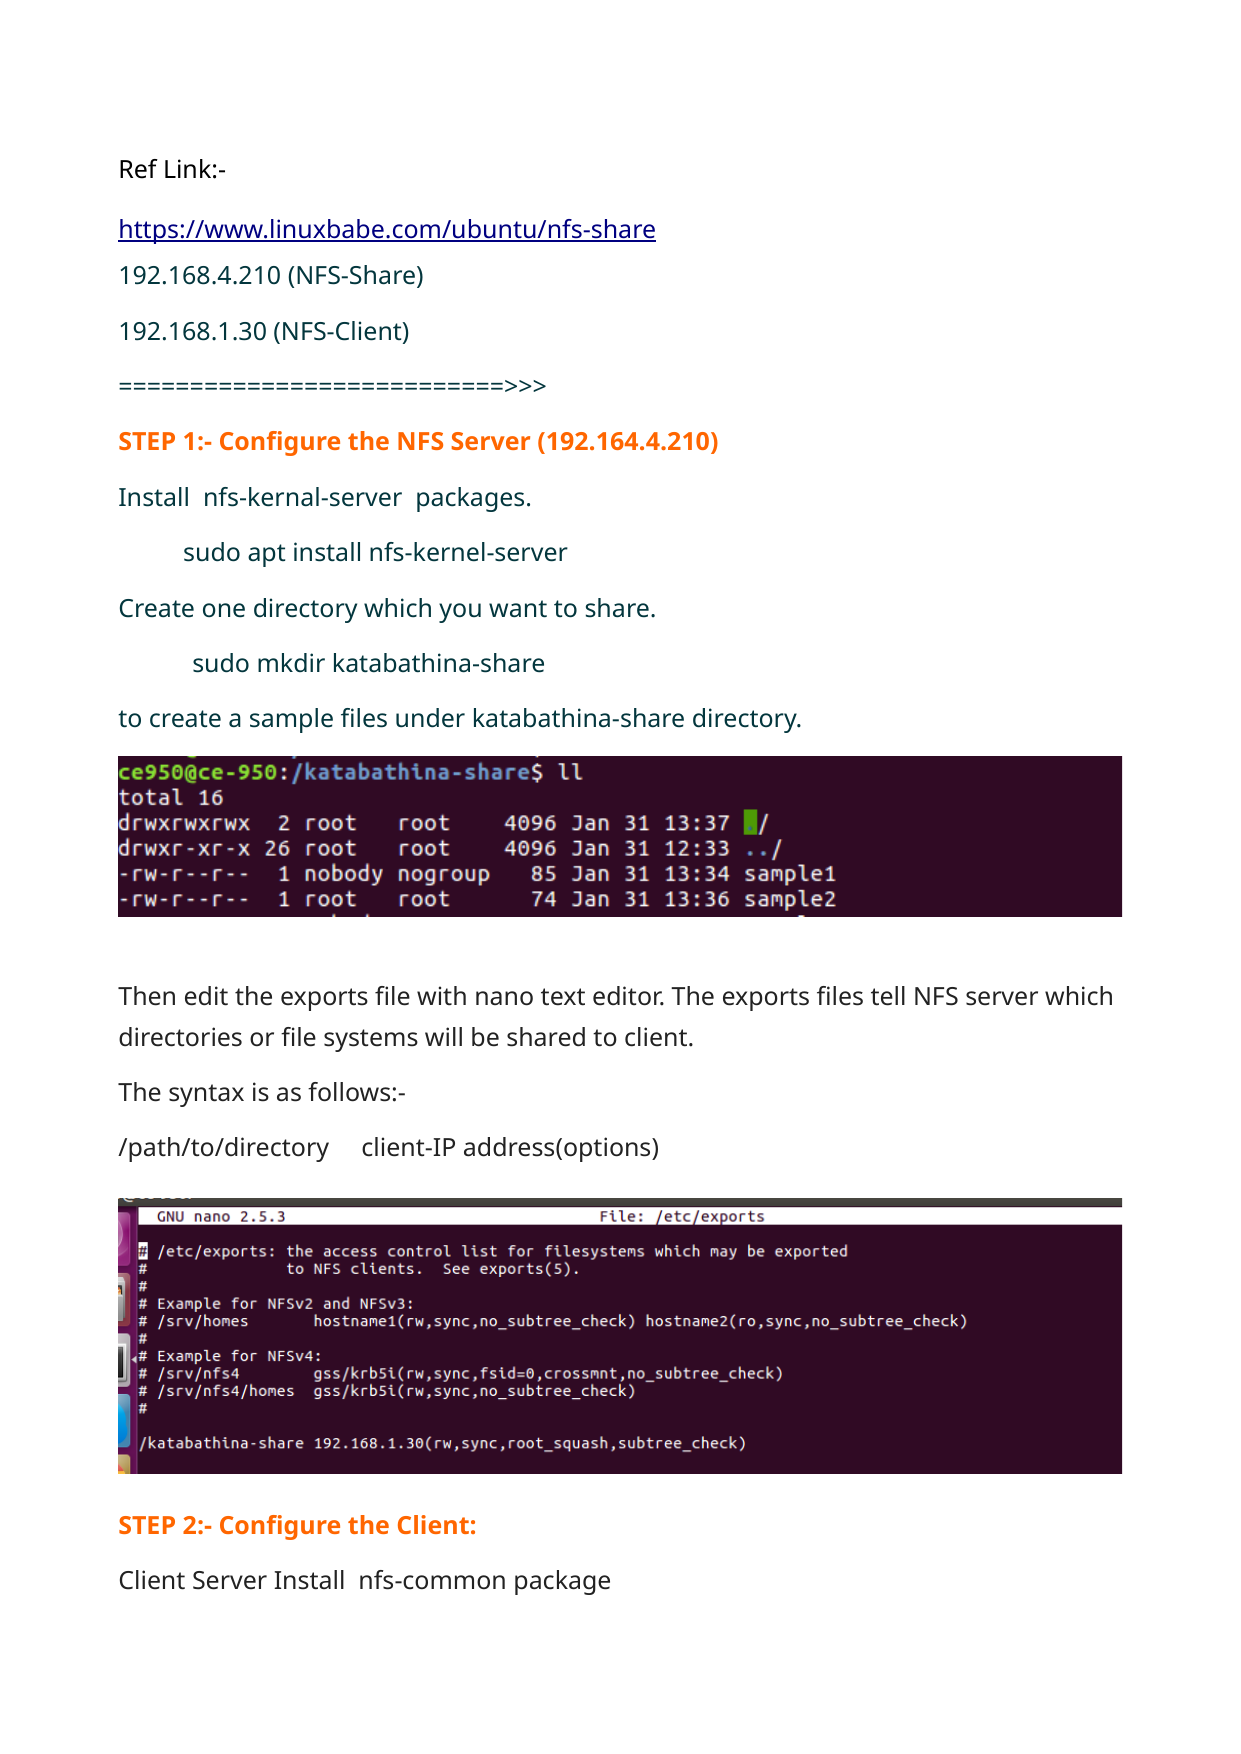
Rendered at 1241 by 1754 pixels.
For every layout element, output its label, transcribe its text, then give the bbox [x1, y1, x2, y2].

text STEP 1:- Configure the NFS Server (192.164.4.210) [118, 424, 1122, 458]
text Create one directory which you want to share. [118, 590, 1122, 624]
text 192.168.4.210 (NFS-Share) [118, 258, 1122, 292]
text Client Server Install nfs-common package [118, 1563, 1122, 1597]
text Install nfs-kernal-server packages. [118, 479, 1122, 513]
picture [118, 756, 1123, 917]
picture [118, 1198, 1123, 1474]
text STEP 2:- Configure the Client: [118, 1507, 1122, 1541]
text The syntax is as follows:- [118, 1074, 1122, 1109]
text sudo mkdir katabathina-share [118, 646, 1122, 680]
text 192.168.1.30 (NFS-Client) [118, 313, 1122, 347]
text sudo apt install nfs-kernel-server [118, 535, 1122, 569]
text ===========================>>> [118, 369, 1122, 403]
text to create a sample files under katabathina-share directory. [118, 701, 1122, 735]
subtitle https://www.linuxbabe.com/ubuntu/nfs-share [118, 211, 1122, 245]
text /path/to/directory client-IP address(options) [118, 1130, 1122, 1164]
text Ref Link:- [118, 152, 1122, 186]
text Then edit the exports file with nano text editor. The exports files tell NFS server which directories or file systems will be shared to client. [118, 978, 1122, 1053]
